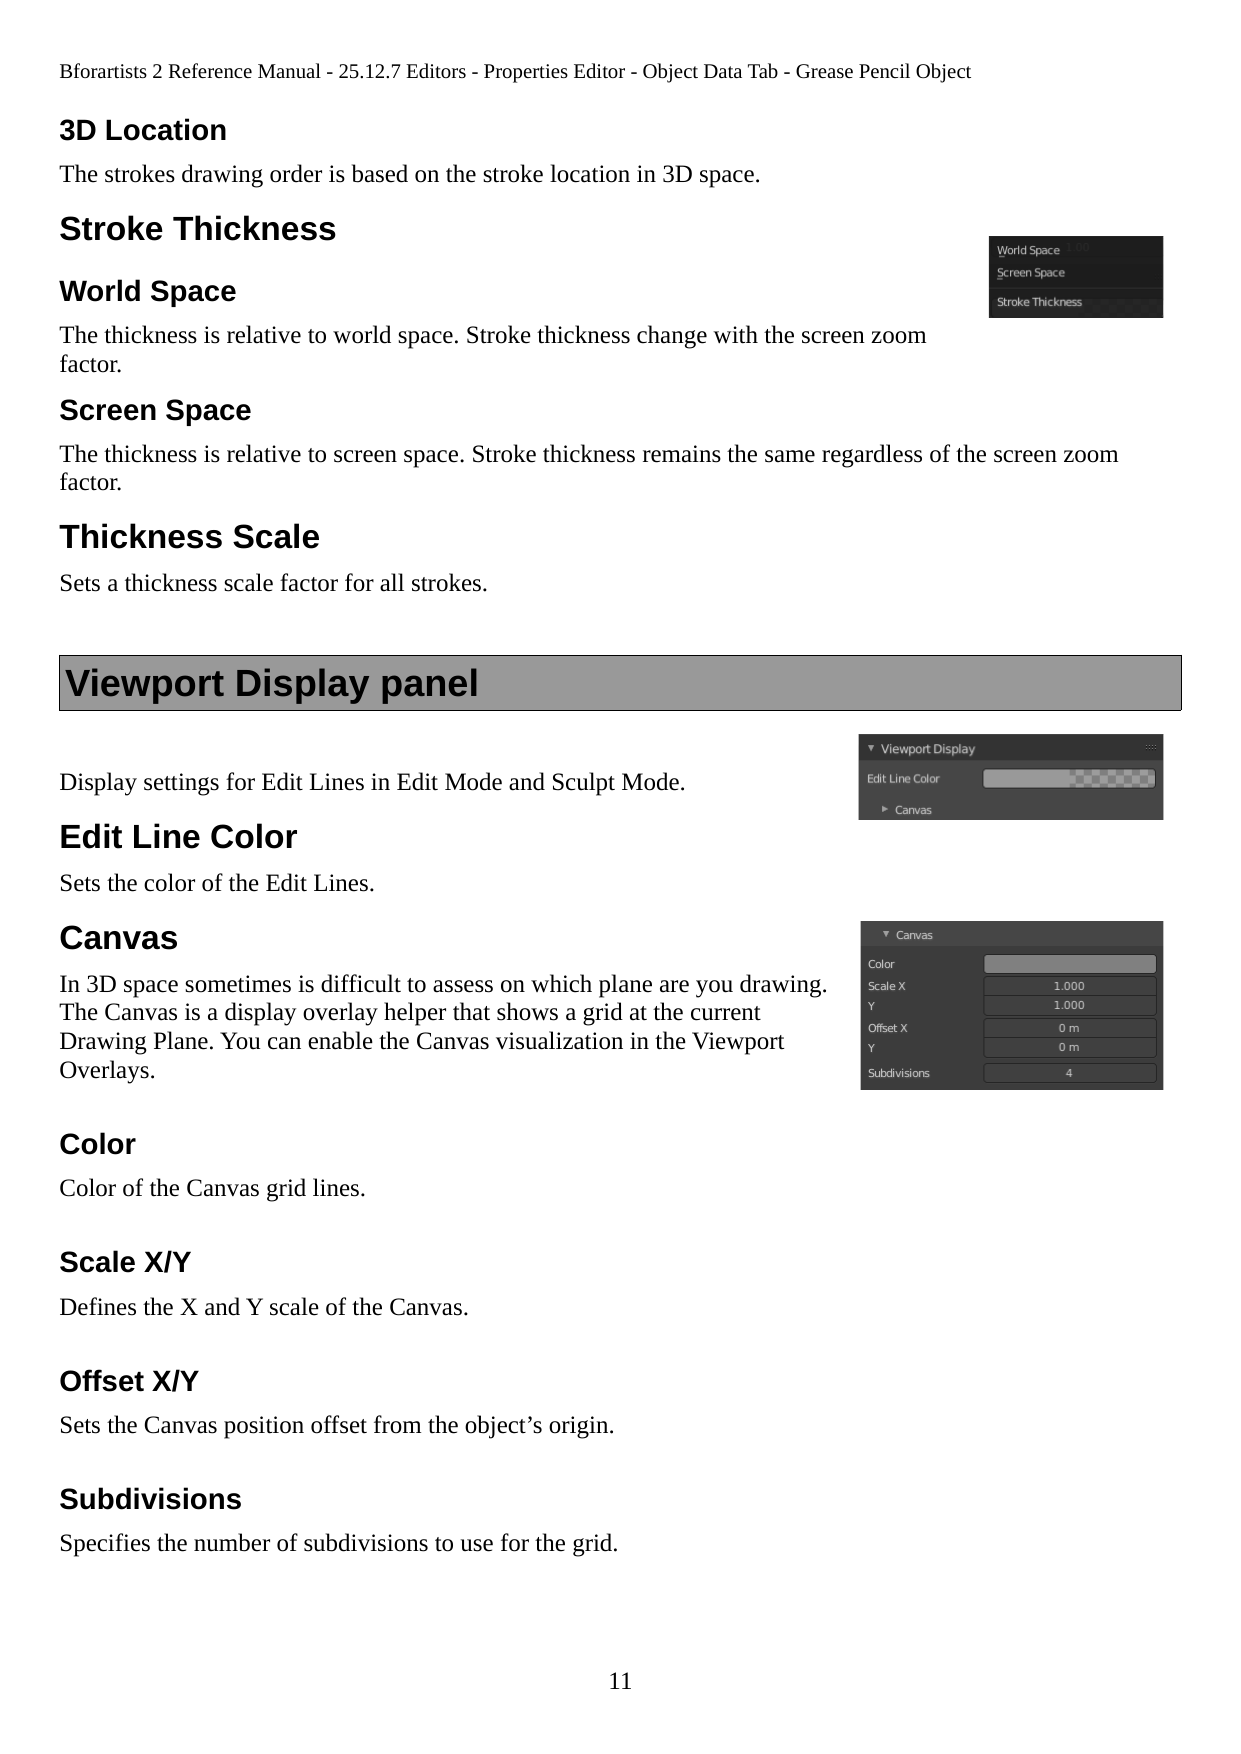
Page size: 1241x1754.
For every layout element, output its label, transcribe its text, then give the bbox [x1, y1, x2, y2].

subtitle Offset X/Y [59, 1364, 1181, 1397]
text Sets the color of the Edit Lines. [59, 868, 1181, 897]
text Specifies the number of subdivisions to use for the grid. [59, 1528, 1181, 1557]
text Sets a thickness scale factor for all strokes. [59, 568, 1181, 597]
subtitle 3D Location [59, 113, 1181, 146]
subtitle Thickness Scale [59, 517, 1181, 556]
text Color of the Canvas grid lines. [59, 1173, 1181, 1202]
text Sets the Canvas position offset from the object’s origin. [59, 1410, 1181, 1439]
subtitle World Space [59, 274, 988, 308]
subtitle Color [59, 1127, 1181, 1161]
picture [858, 734, 1164, 820]
picture [860, 921, 1164, 1090]
text The strokes drawing order is based on the stroke location in 3D space. [59, 159, 1181, 188]
subtitle Stroke Thickness [59, 208, 1181, 247]
text In 3D space sometimes is difficult to assess on which plane are you drawing. The Canvas is a display overlay helper that shows a grid at the current Drawing Plane. You can enable the Canvas visualization in the Viewport Overlays. [59, 969, 860, 1084]
text The thickness is relative to world space. Stroke thickness change with the screen zoom factor. [59, 320, 1181, 378]
text Display settings for Edit Lines in Edit Mode and Sculpt Mode. [59, 767, 858, 796]
text Defines the X and Y scale of the Canvas. [59, 1292, 1181, 1320]
subtitle Scale X/Y [59, 1245, 1181, 1279]
table_header Viewport Display panel [60, 656, 1181, 710]
subtitle [1164, 274, 1181, 308]
subtitle Screen Space [59, 392, 1181, 426]
text The thickness is relative to screen space. Stroke thickness remains the same regardless of the screen zoom factor. [59, 439, 1181, 496]
picture [988, 236, 1164, 318]
subtitle Canvas [59, 918, 1181, 956]
subtitle Edit Line Color [59, 817, 1181, 856]
subtitle Subdivisions [59, 1482, 1181, 1516]
